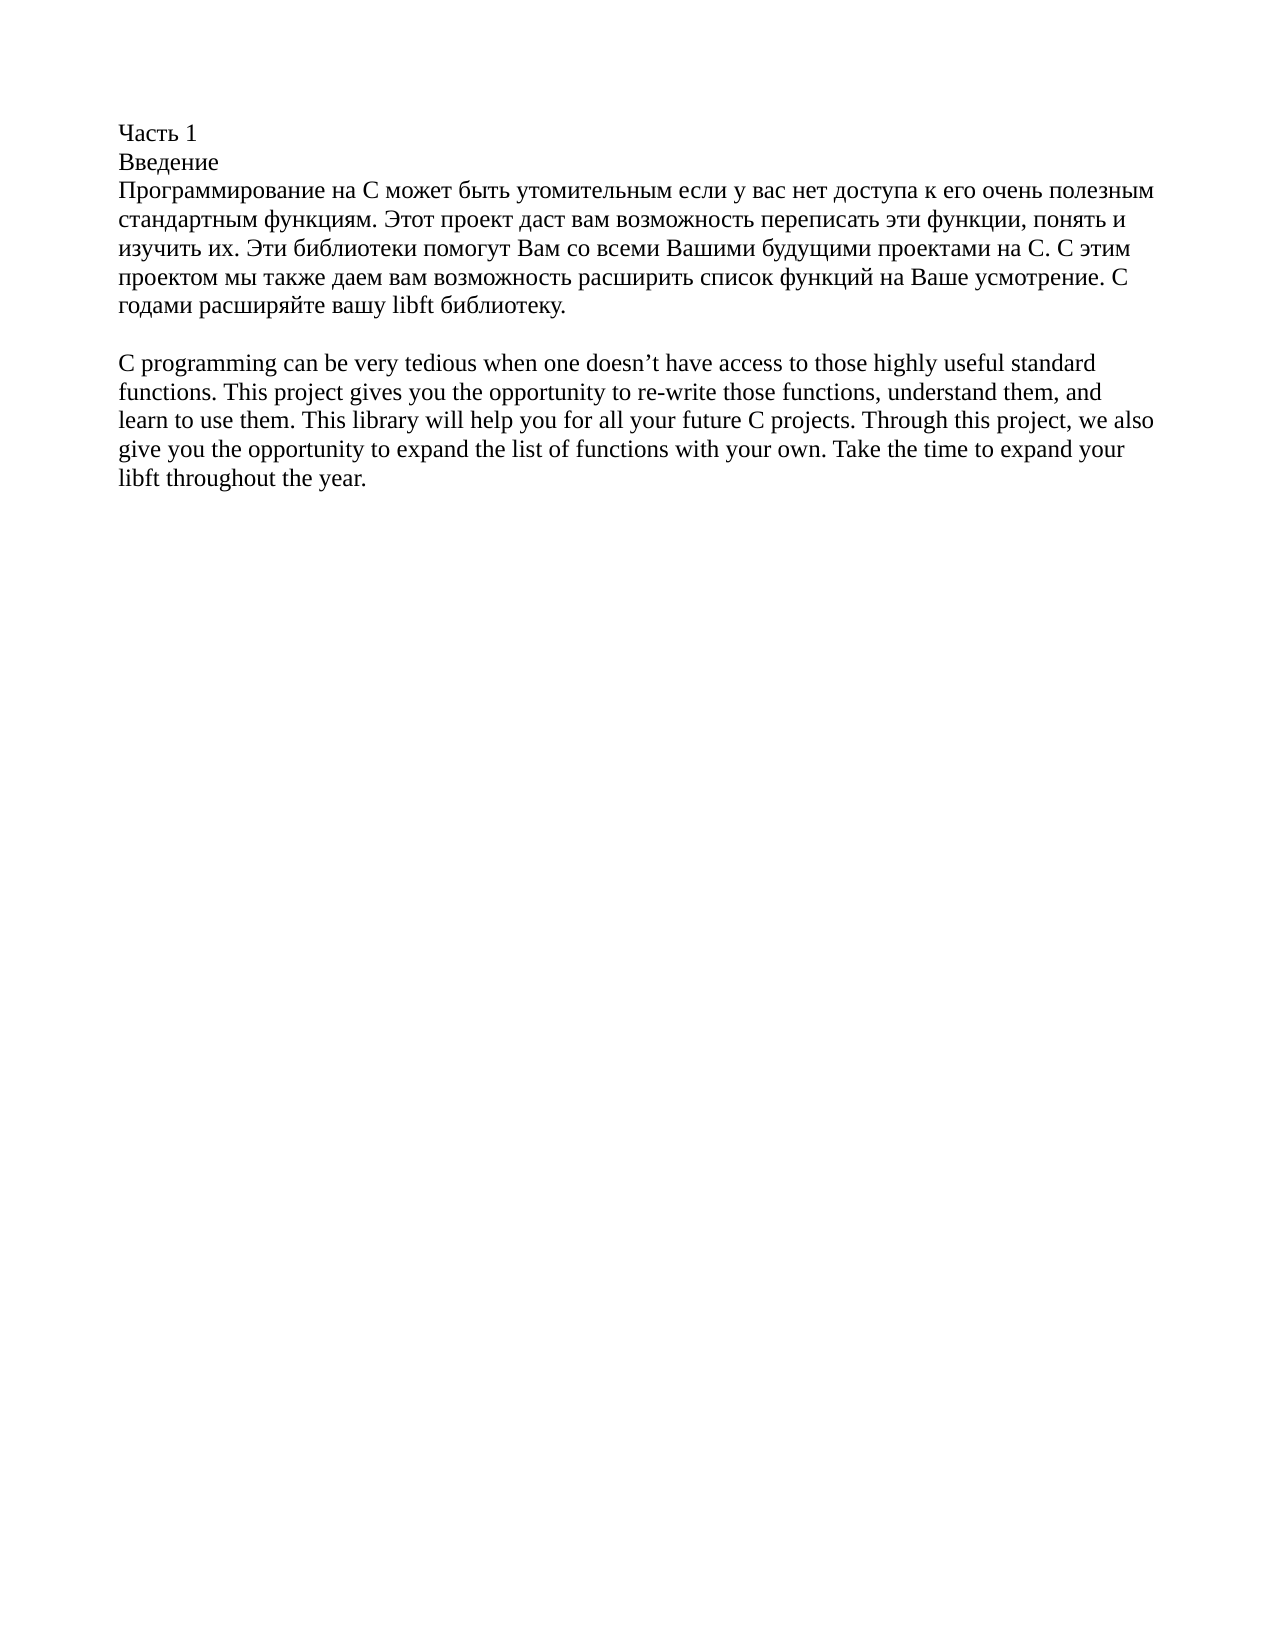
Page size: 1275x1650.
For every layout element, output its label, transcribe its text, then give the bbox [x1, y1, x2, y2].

text Введение [118, 147, 1157, 176]
text Программирование на С может быть утомительным если у вас нет доступа к его очень полезным стандартным функциям. Этот проект даст вам возможность переписать эти функции, понять и изучить их. Эти библиотеки помогут Вам со всеми Вашими будущими проектами на С. С этим проектом мы также даем вам возможность расширить список функций на Ваше усмотрение. С годами расширяйте вашу libft библиотеку. [118, 176, 1157, 319]
text Часть 1 [118, 118, 1157, 147]
text C programming can be very tedious when one doesn’t have access to those highly useful standard functions. This project gives you the opportunity to re-write those functions, understand them, and learn to use them. This library will help you for all your future C projects. Through this project, we also give you the opportunity to expand the list of functions with your own. Take the time to expand your libft throughout the year. [118, 348, 1157, 492]
